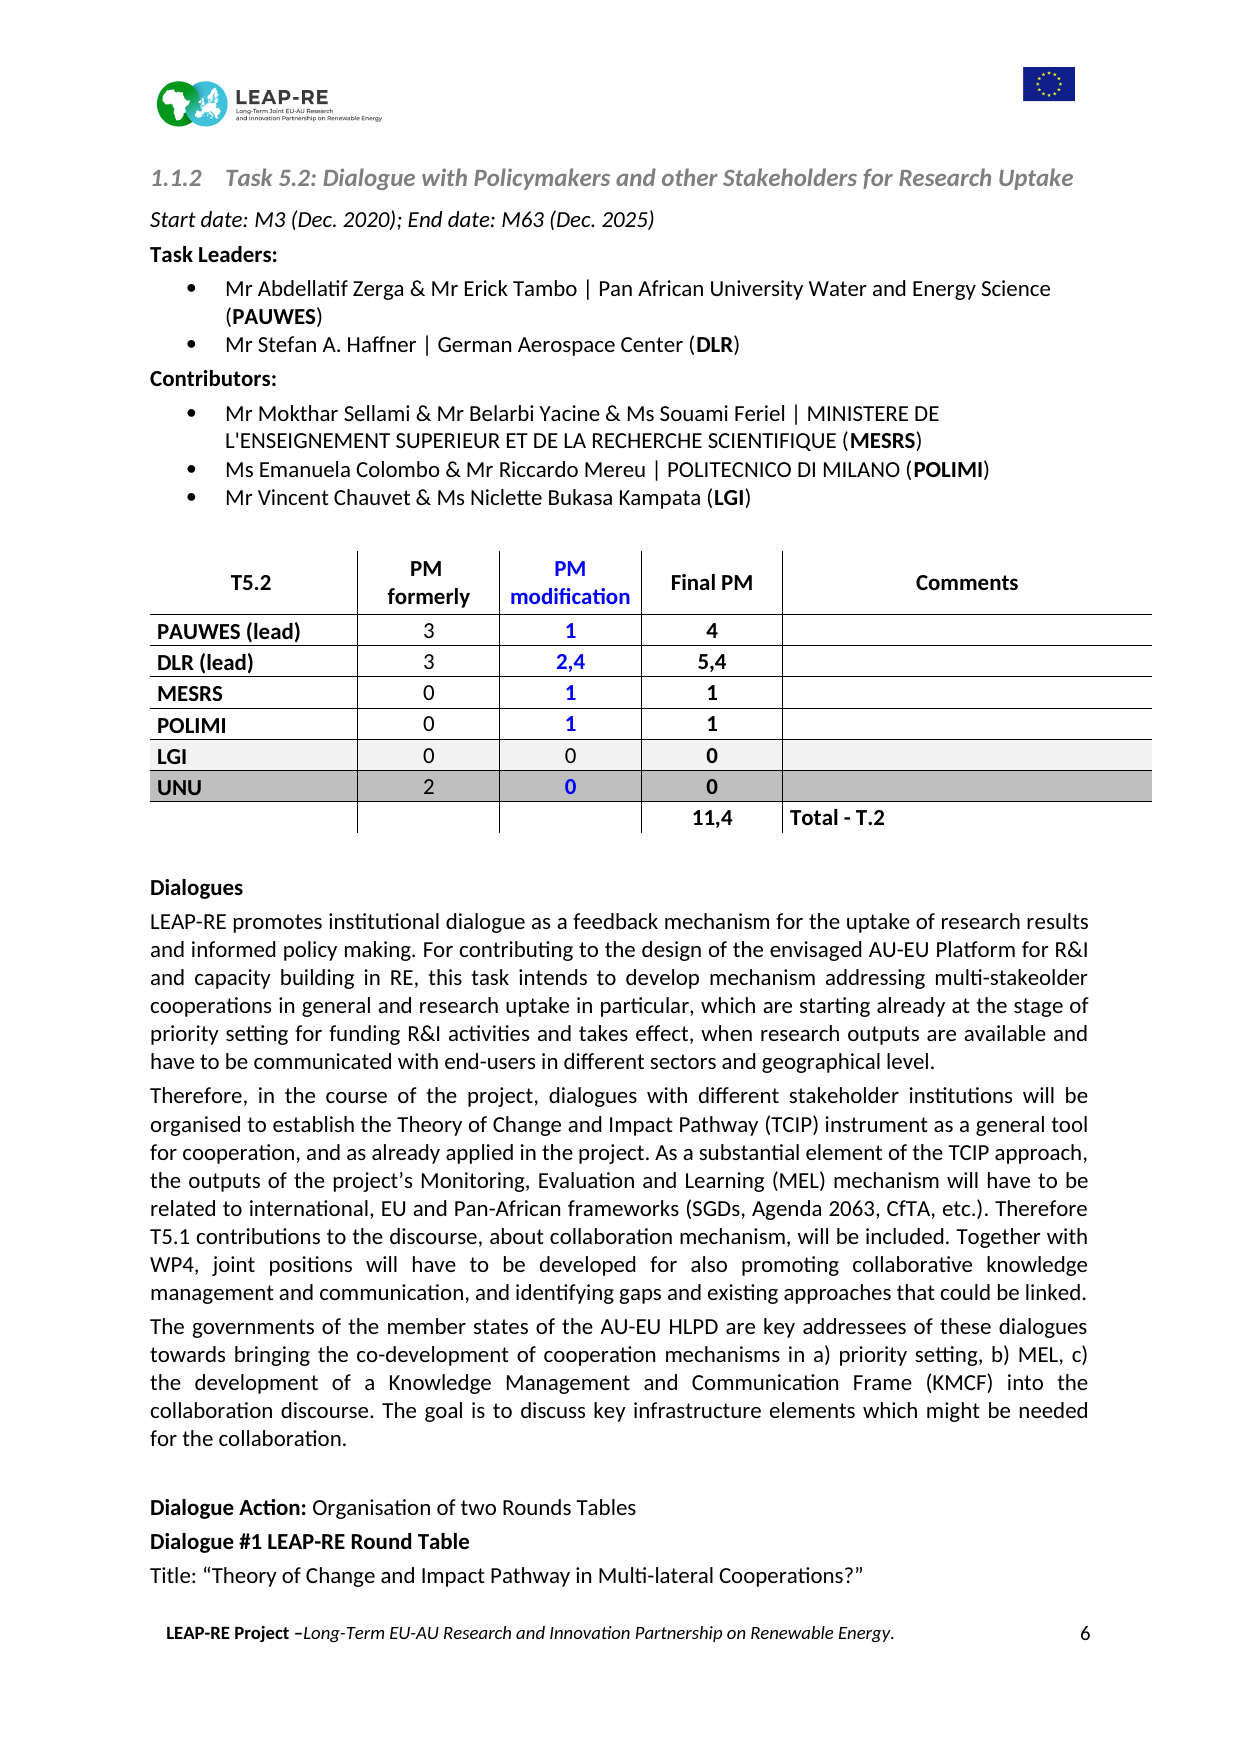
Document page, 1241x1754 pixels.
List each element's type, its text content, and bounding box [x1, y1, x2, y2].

table_cell 0 [358, 677, 499, 707]
table_cell 3 [358, 615, 499, 645]
table_cell 1 [500, 709, 641, 739]
table_cell POLIMI [150, 709, 357, 739]
text The governments of the member states of the AU-EU HLPD are key addressees of these dialogues towards bringing the co-development of cooperation mechanisms in a) priority setting, b) MEL, c) the development of a Knowledge Management and Communication Frame (KMCF) into the collaboration discourse. The goal is to discuss key infrastructure elements which might be needed for the collaboration. [150, 1312, 1090, 1452]
table_header T5.2 [150, 551, 357, 614]
table_cell PAUWES (lead) [150, 615, 357, 645]
table_header PM modification [500, 551, 641, 614]
table_cell UNU [150, 771, 357, 801]
table_cell DLR (lead) [150, 646, 357, 676]
table_cell 0 [642, 771, 782, 801]
table_cell 1 [642, 709, 782, 739]
text Contributors: [150, 364, 1090, 392]
table_header Comments [783, 551, 1152, 614]
text Title: “Theory of Change and Impact Pathway in Multi-lateral Cooperations?” [150, 1561, 1090, 1589]
table_cell [150, 802, 357, 832]
table_cell 0 [358, 709, 499, 739]
list Mr Abdellatif Zerga & Mr Erick Tambo | Pan African University Water and Energy Science (PAUWES) [187, 274, 1090, 330]
table_cell 0 [358, 740, 499, 770]
table_cell 1 [500, 615, 641, 645]
table_cell [783, 709, 1152, 739]
text LEAP-RE promotes institutional dialogue as a feedback mechanism for the uptake of research results and informed policy making. For contributing to the design of the envisaged AU-EU Platform for R&I and capacity building in RE, this task intends to develop mechanism addressing multi-stakeolder cooperations in general and research uptake in particular, which are starting already at the stage of priority setting for funding R&I activities and takes effect, when research outputs are available and have to be communicated with end-users in different sectors and geographical level. [150, 907, 1090, 1075]
picture [1022, 66, 1075, 102]
table_cell 2,4 [500, 646, 641, 676]
table_header PM formerly [358, 551, 499, 614]
list Ms Emanuela Colombo & Mr Riccardo Mereu | POLITECNICO DI MILANO (POLIMI) [187, 455, 1090, 483]
table_cell 1 [642, 677, 782, 707]
text Dialogue Action: Organisation of two Rounds Tables [150, 1493, 1090, 1521]
table_header Final PM [642, 551, 782, 614]
list Mr Vincent Chauvet & Ms Niclette Bukasa Kampata (LGI) [187, 483, 1090, 511]
list Mr Stefan A. Haffner | German Aerospace Center (DLR) [187, 330, 1090, 358]
text Task Leaders: [150, 240, 1090, 268]
text Therefore, in the course of the project, dialogues with different stakeholder institutions will be organised to establish the Theory of Change and Impact Pathway (TCIP) instrument as a general tool for cooperation, and as already applied in the project. As a substantial element of the TCIP approach, the outputs of the project’s Monitoring, Evaluation and Learning (MEL) mechanism will have to be related to international, EU and Pan-African frameworks (SGDs, Agenda 2063, CfTA, etc.). Therefore T5.1 contributions to the discourse, about collaboration mechanism, will be included. Together with WP4, joint positions will have to be developed for also promoting collaborative knowledge management and communication, and identifying gaps and existing approaches that could be linked. [150, 1082, 1090, 1306]
list Mr Mokthar Sellami & Mr Belarbi Yacine & Ms Souami Feriel | MINISTERE DE L'ENSEIGNEMENT SUPERIEUR ET DE LA RECHERCHE SCIENTIFIQUE (MESRS) [187, 399, 1090, 455]
table_cell 0 [500, 740, 641, 770]
table_cell 2 [358, 771, 499, 801]
table_cell [783, 646, 1152, 676]
table_cell [783, 771, 1152, 801]
table_cell 4 [642, 615, 782, 645]
text Dialogue #1 LEAP-RE Round Table [150, 1527, 1090, 1555]
table_cell [358, 802, 499, 832]
table_cell MESRS [150, 677, 357, 707]
table_cell 0 [642, 740, 782, 770]
subtitle Task 5.2: Dialogue with Policymakers and other Stakeholders for Research Uptake [150, 162, 1090, 193]
table_cell [783, 615, 1152, 645]
picture [155, 80, 384, 128]
table_cell 3 [358, 646, 499, 676]
table_cell [783, 677, 1152, 707]
table_cell LGI [150, 740, 357, 770]
text Dialogues [150, 873, 1090, 901]
table_cell [500, 802, 641, 832]
table_cell [783, 740, 1152, 770]
table_cell 11,4 [642, 802, 782, 832]
table_cell 0 [500, 771, 641, 801]
text Start date: M3 (Dec. 2020); End date: M63 (Dec. 2025) [150, 206, 1090, 233]
table_cell 1 [500, 677, 641, 707]
table_cell 5,4 [642, 646, 782, 676]
table_cell Total - T.2 [783, 802, 1152, 832]
